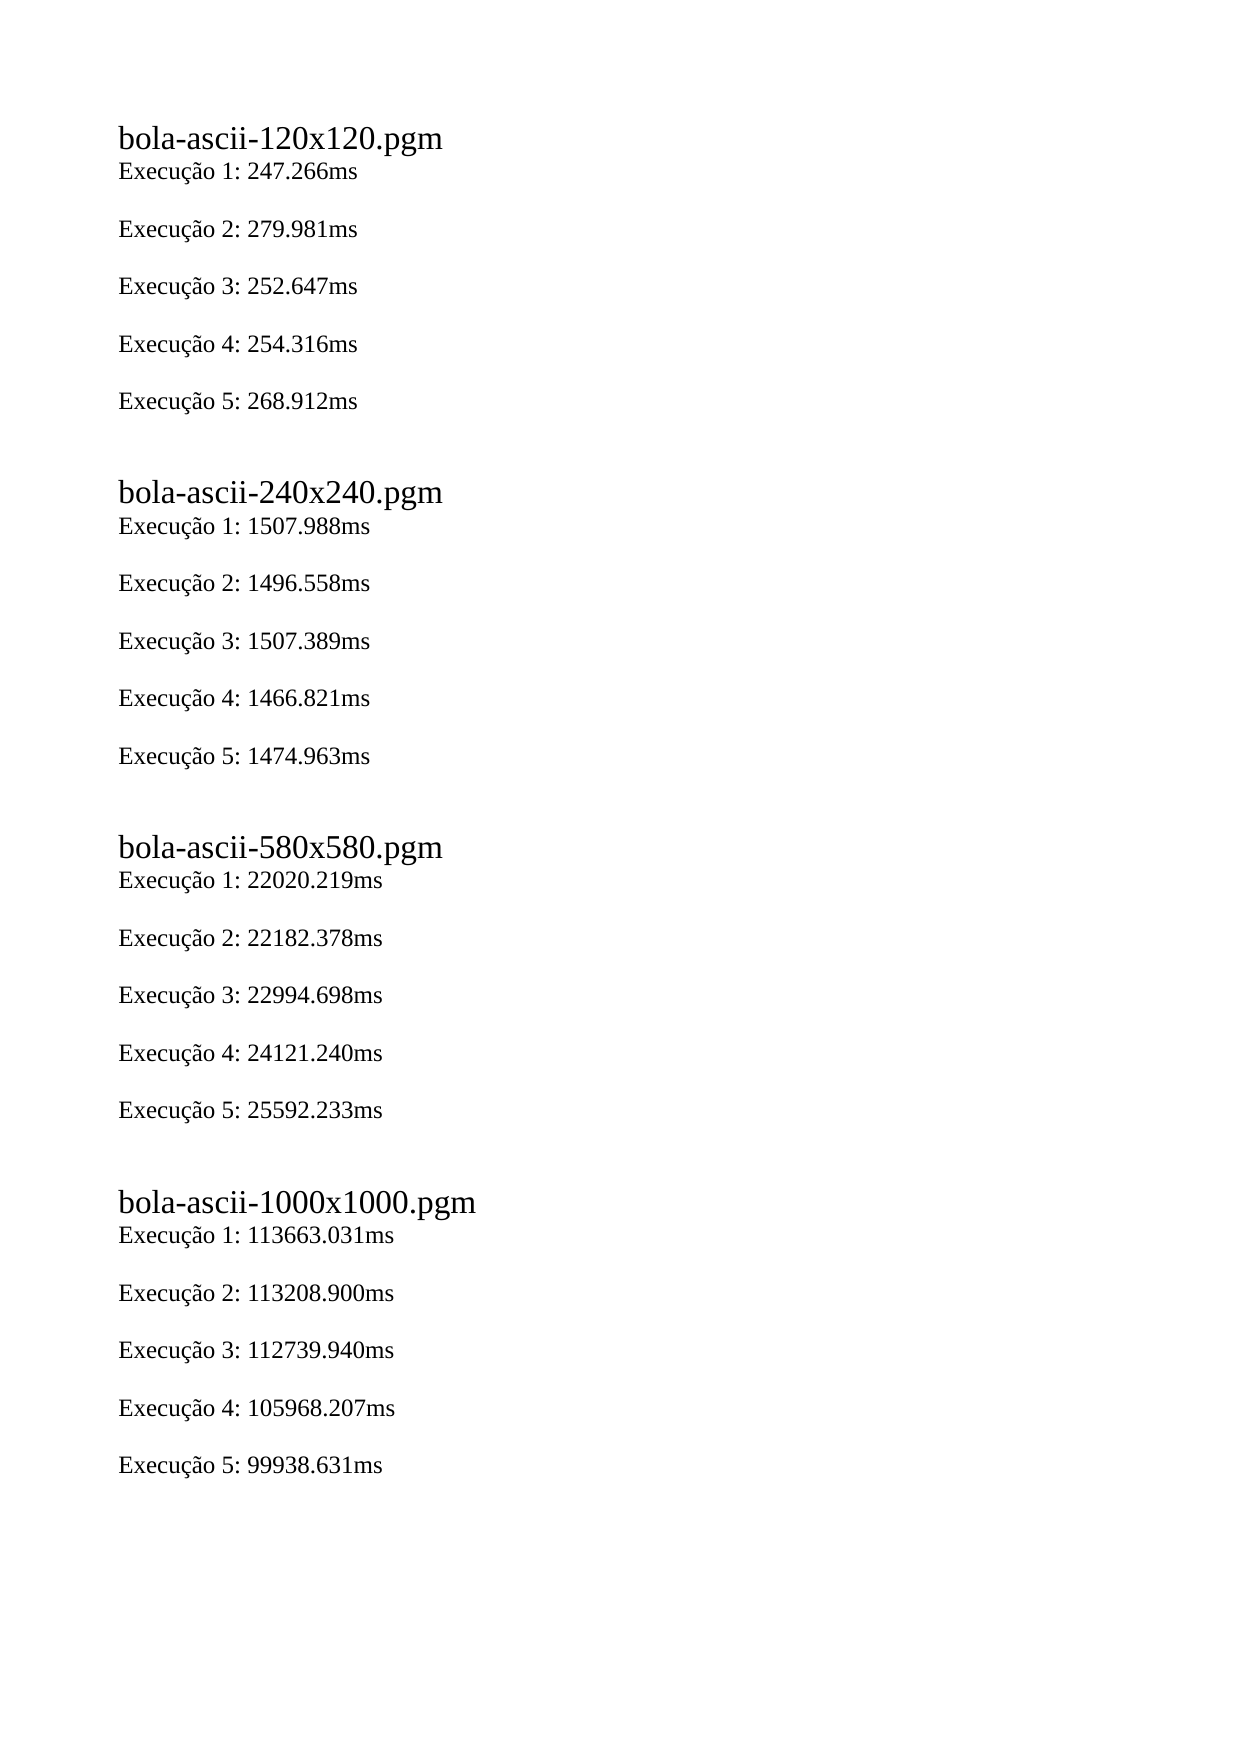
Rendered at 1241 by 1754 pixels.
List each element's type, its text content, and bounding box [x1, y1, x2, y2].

text Execução 2: 113208.900ms [118, 1278, 1122, 1306]
text Execução 1: 22020.219ms [118, 866, 1122, 894]
text bola-ascii-240x240.pgm [118, 473, 1122, 511]
text Execução 4: 105968.207ms [118, 1393, 1122, 1421]
text Execução 3: 1507.389ms [118, 626, 1122, 655]
text Execução 4: 1466.821ms [118, 683, 1122, 712]
text bola-ascii-120x120.pgm [118, 118, 1122, 156]
text bola-ascii-1000x1000.pgm [118, 1182, 1122, 1220]
text Execução 3: 252.647ms [118, 271, 1122, 300]
text Execução 1: 1507.988ms [118, 511, 1122, 540]
text Execução 5: 268.912ms [118, 386, 1122, 415]
text Execução 3: 22994.698ms [118, 981, 1122, 1009]
text Execução 4: 24121.240ms [118, 1038, 1122, 1067]
text Execução 2: 22182.378ms [118, 923, 1122, 952]
text Execução 5: 1474.963ms [118, 741, 1122, 770]
text Execução 5: 99938.631ms [118, 1450, 1122, 1479]
text Execução 2: 279.981ms [118, 214, 1122, 243]
text Execução 2: 1496.558ms [118, 568, 1122, 597]
text Execução 1: 113663.031ms [118, 1220, 1122, 1249]
text Execução 5: 25592.233ms [118, 1096, 1122, 1124]
text bola-ascii-580x580.pgm [118, 827, 1122, 866]
text Execução 4: 254.316ms [118, 329, 1122, 358]
text Execução 3: 112739.940ms [118, 1335, 1122, 1364]
text Execução 1: 247.266ms [118, 156, 1122, 185]
